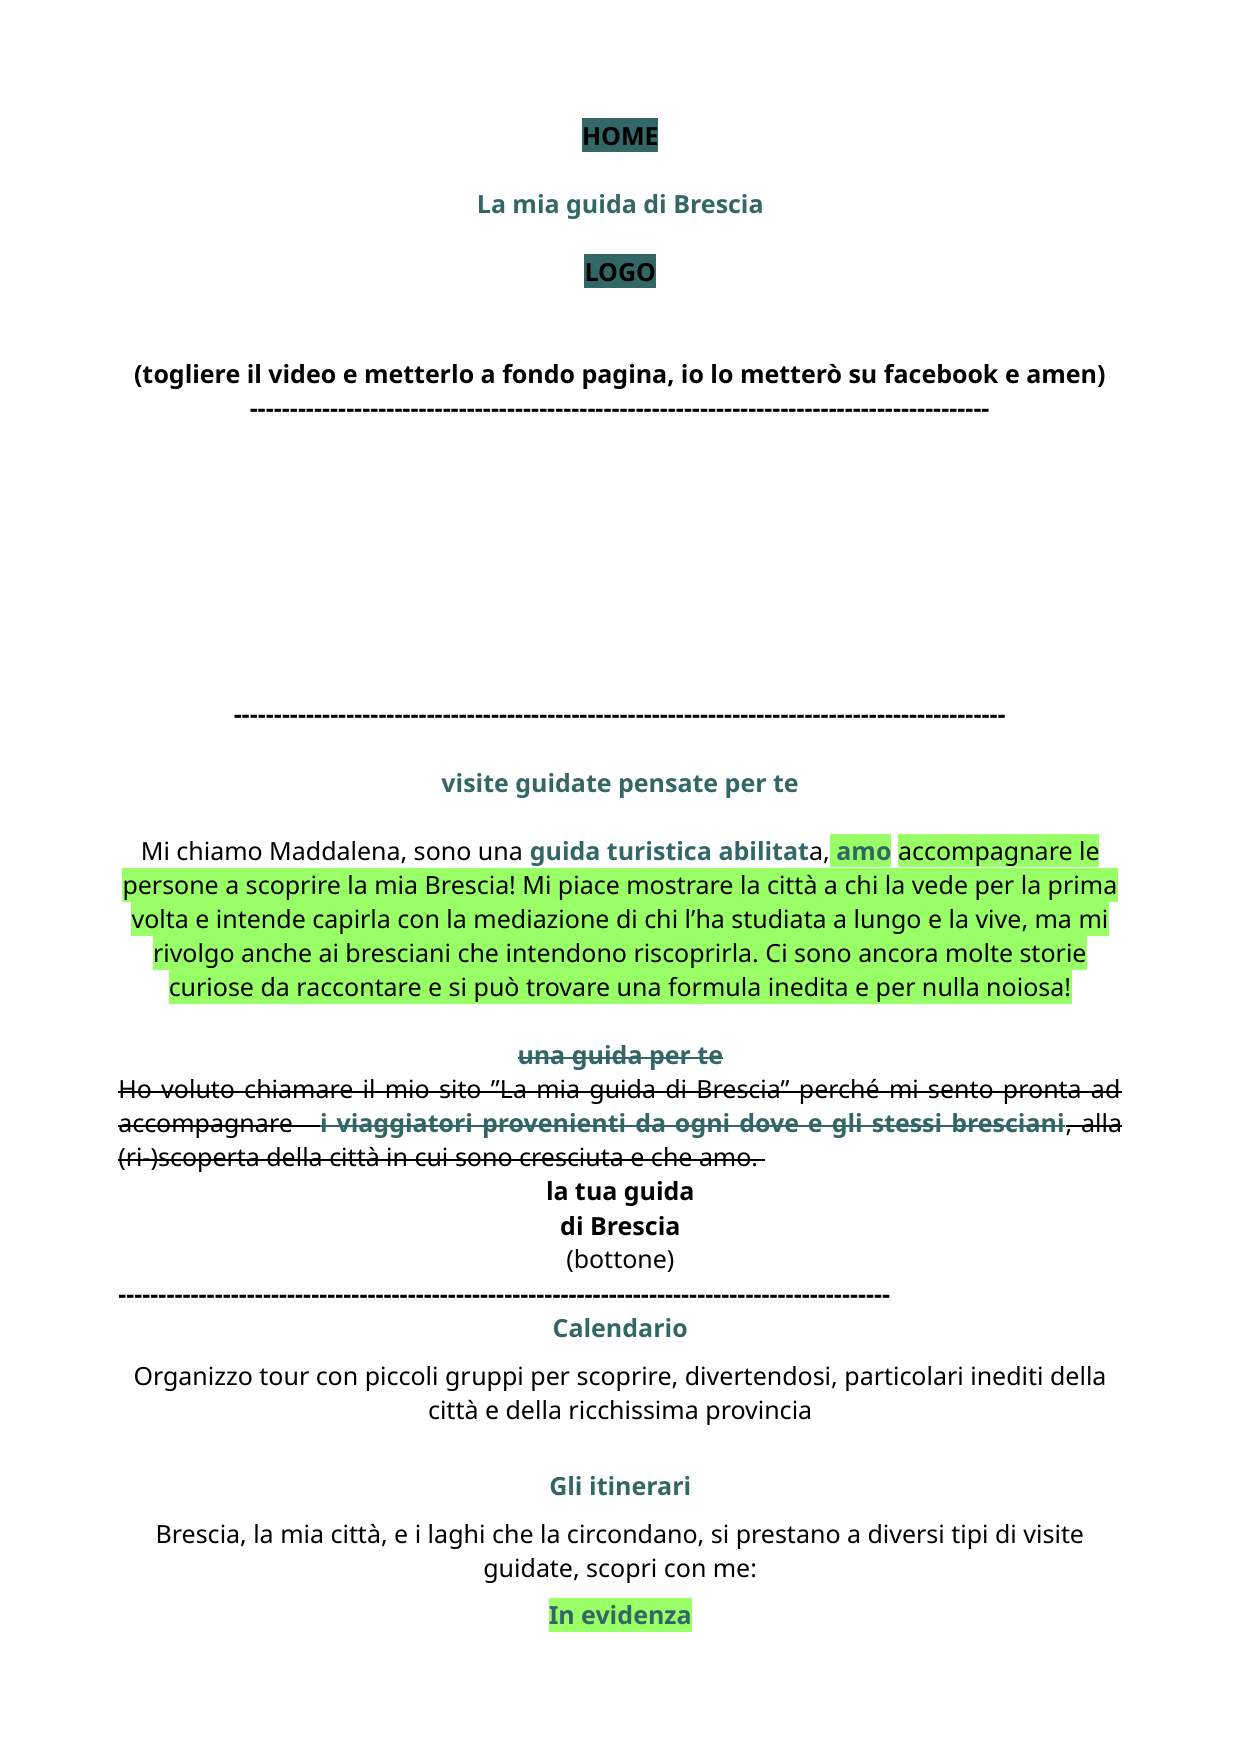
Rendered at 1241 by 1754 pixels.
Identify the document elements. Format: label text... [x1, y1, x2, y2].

text Mi chiamo Maddalena, sono una guida turistica abilitata, amo accompagnare le persone a scoprire la mia Brescia! Mi piace mostrare la città a chi la vede per la prima volta e intende capirla con la mediazione di chi l’ha studiata a lungo e la vive, ma mi rivolgo anche ai bresciani che intendono riscoprirla. Ci sono ancora molte storie curiose da raccontare e si può trovare una formula inedita e per nulla noiosa! [118, 833, 1122, 1004]
text (bottone) [118, 1242, 1122, 1276]
text Ho voluto chiamare il mio sito ”La mia guida di Brescia” perché mi sento pronta ad accompagnare i viaggiatori provenienti da ogni dove e gli stessi bresciani, alla (ri-)scoperta della città in cui sono cresciuta e che amo. [118, 1093, 1122, 1125]
text una guida per te [118, 1038, 1122, 1072]
text LOGO [118, 254, 1122, 288]
subtitle Brescia, la mia città, e i laghi che la circondano, si prestano a diversi tipi di visite guidate, scopri con me: [118, 1517, 1122, 1585]
text visite guidate pensate per te [118, 765, 1122, 799]
table_header [962, 459, 1123, 663]
text In evidenza [118, 1598, 1122, 1632]
table_header [118, 459, 324, 663]
table_header [324, 459, 526, 663]
text HOME [118, 118, 1122, 152]
subtitle Organizzo tour con piccoli gruppi per scoprire, divertendosi, particolari inediti della città e della ricchissima provincia [118, 1359, 1122, 1427]
text Gli itinerari [118, 1468, 1122, 1502]
table_header [745, 459, 962, 663]
text Ho voluto chiamare il mio sito ”La mia guida di Brescia” perché mi sento pronta ad accompagnare i viaggiatori provenienti da ogni dove e gli stessi bresciani, alla (ri-)scoperta della città in cui sono cresciuta e che amo. [118, 1126, 1122, 1174]
text Ho voluto chiamare il mio sito ”La mia guida di Brescia” perché mi sento pronta ad accompagnare i viaggiatori provenienti da ogni dove e gli stessi bresciani, alla (ri-)scoperta della città in cui sono cresciuta e che amo. [118, 1072, 1122, 1091]
text la tua guida [118, 1174, 1122, 1208]
text -------------------------------------------------------------------------------------------- [118, 391, 1122, 425]
text di Brescia [118, 1208, 1122, 1242]
text (togliere il video e metterlo a fondo pagina, io lo metterò su facebook e amen) [118, 357, 1122, 391]
table_header [526, 459, 745, 663]
text ------------------------------------------------------------------------------------------------ [118, 1276, 1122, 1310]
text La mia guida di Brescia [118, 186, 1122, 220]
text Calendario [118, 1310, 1122, 1344]
text ------------------------------------------------------------------------------------------------ [118, 697, 1122, 731]
